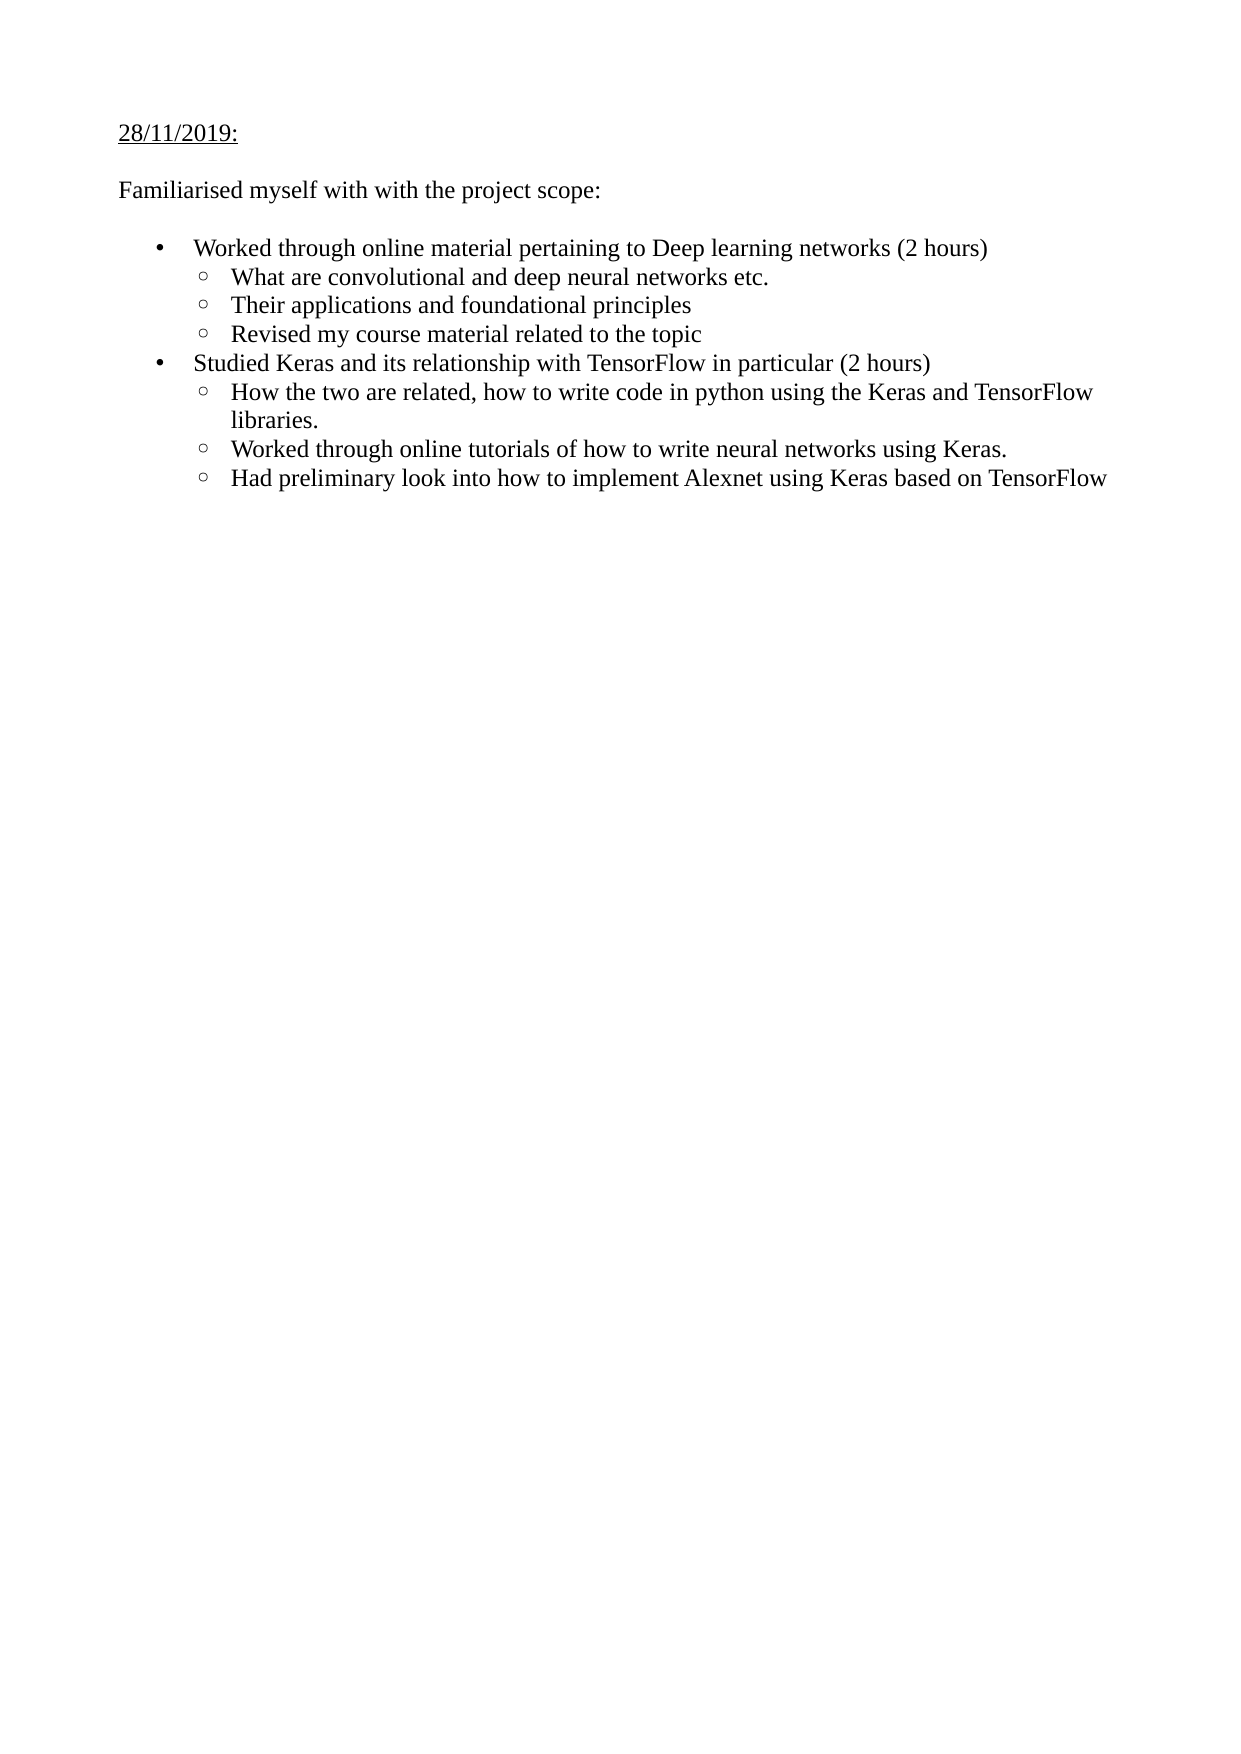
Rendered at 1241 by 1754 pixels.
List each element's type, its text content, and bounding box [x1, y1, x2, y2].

list Worked through online material pertaining to Deep learning networks (2 hours) [156, 233, 1122, 262]
list Their applications and foundational principles [193, 291, 1122, 319]
list What are convolutional and deep neural networks etc. [193, 262, 1122, 291]
list How the two are related, how to write code in python using the Keras and TensorFlow libraries. [193, 377, 1122, 434]
text 28/11/2019: [118, 118, 1122, 147]
list Had preliminary look into how to implement Alexnet using Keras based on TensorFlow [193, 463, 1122, 492]
text Familiarised myself with with the project scope: [118, 176, 1122, 204]
list Studied Keras and its relationship with TensorFlow in particular (2 hours) [156, 348, 1122, 377]
list Worked through online tutorials of how to write neural networks using Keras. [193, 434, 1122, 463]
list Revised my course material related to the topic [193, 319, 1122, 348]
